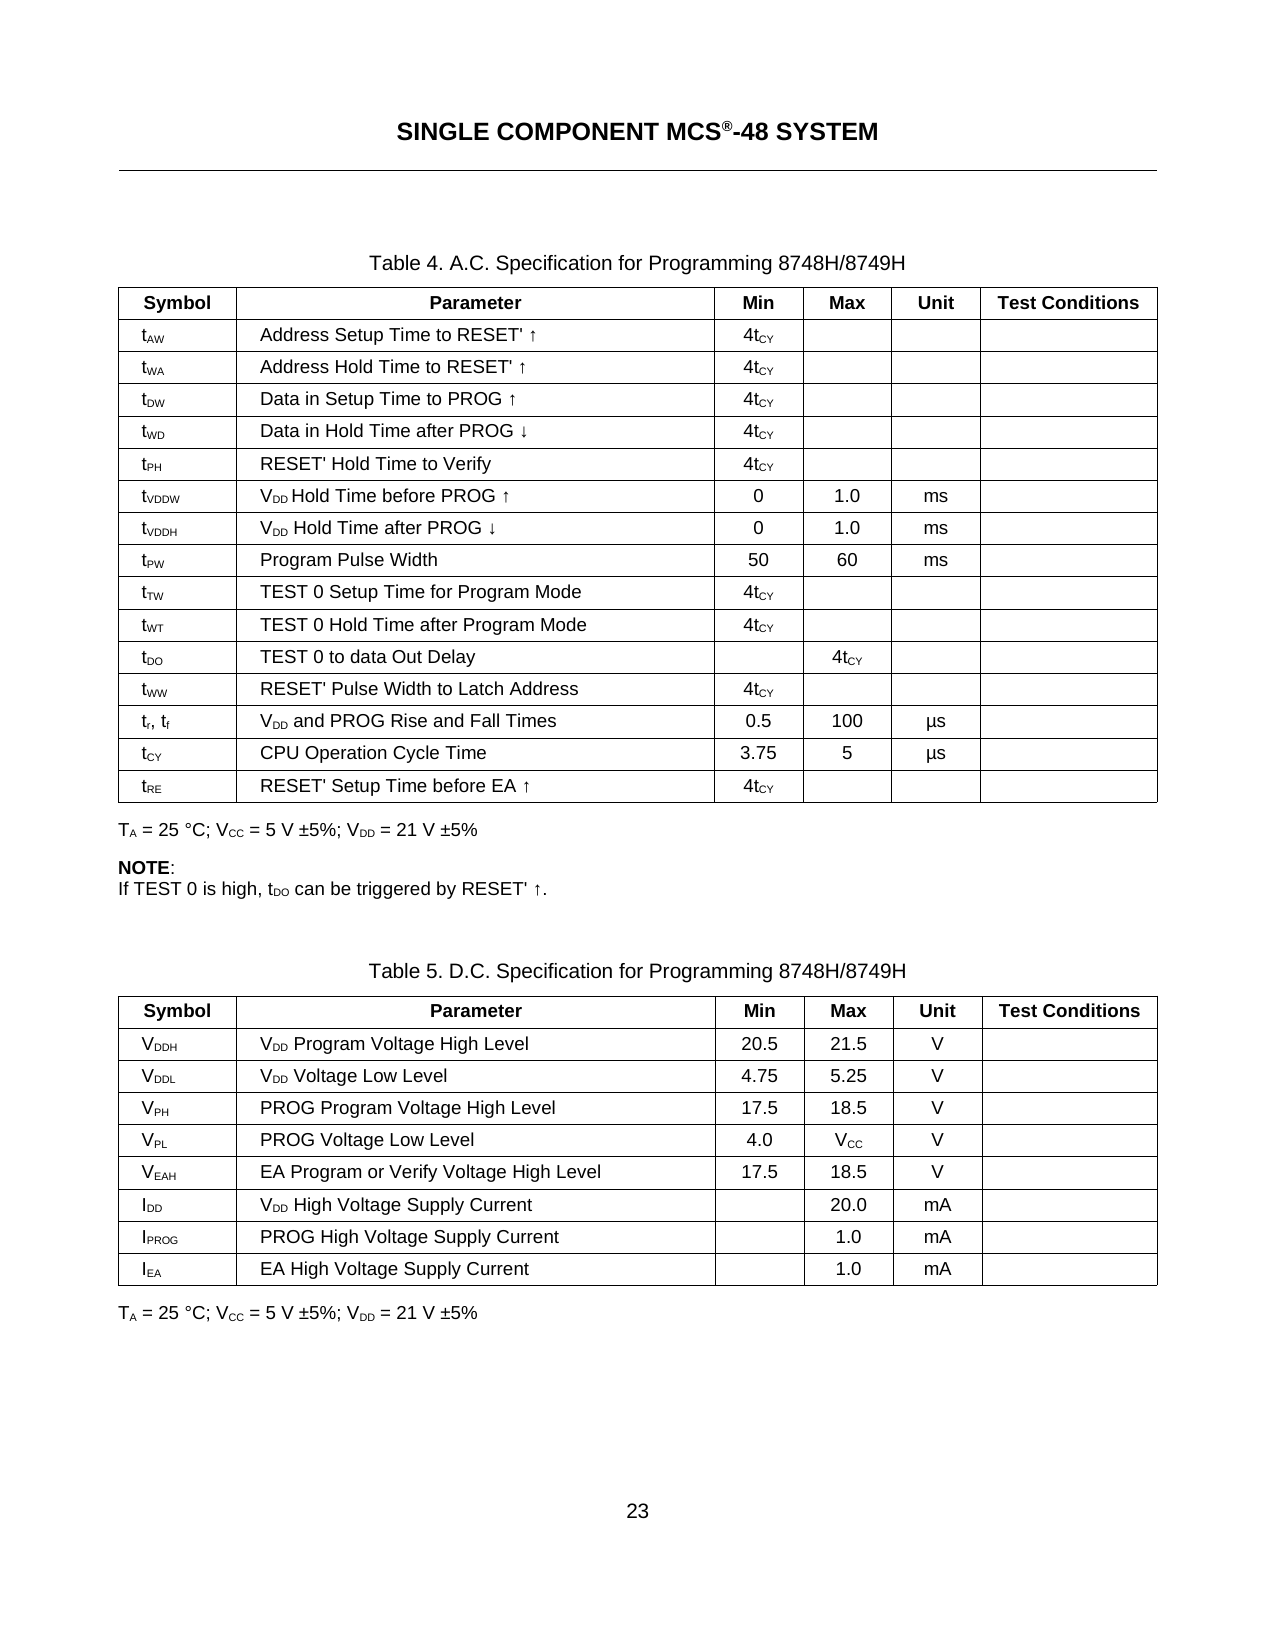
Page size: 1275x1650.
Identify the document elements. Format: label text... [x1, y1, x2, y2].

table_cell [981, 417, 1157, 448]
table_cell RESET' Setup Time before EA ↑ [237, 771, 714, 802]
table_cell V [894, 1125, 982, 1156]
table_cell VEAH [119, 1157, 236, 1189]
table_cell 100 [804, 706, 891, 738]
table_cell tr, tf [119, 706, 236, 738]
table_cell 18.5 [805, 1093, 893, 1124]
table_cell ms [892, 513, 980, 544]
table_cell V [894, 1061, 982, 1092]
table_header Test Conditions [981, 288, 1157, 319]
table_cell Address Hold Time to RESET' ↑ [237, 352, 714, 383]
table_cell 1.0 [805, 1254, 893, 1285]
table_cell PROG Program Voltage High Level [237, 1093, 715, 1124]
table_cell 4tCY [715, 449, 803, 480]
table_cell [892, 771, 980, 802]
table_cell [981, 545, 1157, 576]
table_cell mA [894, 1190, 982, 1221]
table_cell mA [894, 1254, 982, 1285]
table_cell [983, 1061, 1157, 1092]
table_cell [981, 352, 1157, 383]
table_cell [804, 449, 891, 480]
table_cell [983, 1093, 1157, 1124]
table_cell [804, 577, 891, 609]
table_cell [804, 384, 891, 416]
table_cell EA High Voltage Supply Current [237, 1254, 715, 1285]
table_cell 3.75 [715, 739, 803, 770]
table_header Test Conditions [983, 997, 1157, 1028]
table_cell [716, 1222, 804, 1253]
table_cell [983, 1254, 1157, 1285]
table_cell tCY [119, 739, 236, 770]
table_cell V [894, 1093, 982, 1124]
table_cell [981, 771, 1157, 802]
table_cell [981, 320, 1157, 351]
table_cell PROG High Voltage Supply Current [237, 1222, 715, 1253]
table_cell tRE [119, 771, 236, 802]
table_cell 1.0 [804, 481, 891, 512]
table_cell [804, 417, 891, 448]
table_cell TEST 0 to data Out Delay [237, 642, 714, 673]
table_cell [804, 320, 891, 351]
table_cell [983, 1190, 1157, 1221]
table_cell VPL [119, 1125, 236, 1156]
table_cell tWA [119, 352, 236, 383]
table_cell [892, 352, 980, 383]
table_cell 0.5 [715, 706, 803, 738]
table_cell Data in Hold Time after PROG ↓ [237, 417, 714, 448]
table_cell 4tCY [715, 674, 803, 705]
table_cell 17.5 [716, 1157, 804, 1189]
table_header Unit [892, 288, 980, 319]
table_cell V [894, 1157, 982, 1189]
table_cell 4tCY [715, 771, 803, 802]
table_cell tPH [119, 449, 236, 480]
table_cell CPU Operation Cycle Time [237, 739, 714, 770]
text NOTE: If TEST 0 is high, tDO can be triggered by RESET' ↑. [118, 858, 1157, 899]
table_cell PROG Voltage Low Level [237, 1125, 715, 1156]
table_cell 5 [804, 739, 891, 770]
table_cell 50 [715, 545, 803, 576]
table_cell [981, 481, 1157, 512]
table_cell tWW [119, 674, 236, 705]
table_cell VPH [119, 1093, 236, 1124]
table_cell EA Program or Verify Voltage High Level [237, 1157, 715, 1189]
table_cell VDDH [119, 1029, 236, 1060]
table_cell [715, 642, 803, 673]
table_cell tDW [119, 384, 236, 416]
table_cell [981, 610, 1157, 641]
table_cell 0 [715, 481, 803, 512]
table_cell VDD High Voltage Supply Current [237, 1190, 715, 1221]
table_cell [804, 352, 891, 383]
table_cell VDD Hold Time after PROG ↓ [237, 513, 714, 544]
table_header Min [716, 997, 804, 1028]
table_cell [981, 449, 1157, 480]
table_header Min [715, 288, 803, 319]
table_cell tWT [119, 610, 236, 641]
table_cell tVDDH [119, 513, 236, 544]
table_cell Data in Setup Time to PROG ↑ [237, 384, 714, 416]
table_cell [981, 642, 1157, 673]
table_cell [981, 706, 1157, 738]
table_cell 20.0 [805, 1190, 893, 1221]
table_cell VDD Voltage Low Level [237, 1061, 715, 1092]
table_cell tDO [119, 642, 236, 673]
table_cell [892, 449, 980, 480]
table_cell 18.5 [805, 1157, 893, 1189]
table_cell [892, 417, 980, 448]
table_cell 60 [804, 545, 891, 576]
table_cell [981, 513, 1157, 544]
table_cell RESET' Pulse Width to Latch Address [237, 674, 714, 705]
table_cell IEA [119, 1254, 236, 1285]
table_cell [804, 771, 891, 802]
table_cell VCC [805, 1125, 893, 1156]
table_cell [983, 1222, 1157, 1253]
table_cell 4tCY [715, 352, 803, 383]
table_cell tAW [119, 320, 236, 351]
table_cell Program Pulse Width [237, 545, 714, 576]
table_cell tWD [119, 417, 236, 448]
table_cell 5.25 [805, 1061, 893, 1092]
text Table 4. A.C. Specification for Programming 8748H/8749H [118, 254, 1157, 274]
table_cell tVDDW [119, 481, 236, 512]
table_cell µs [892, 706, 980, 738]
table_cell [981, 577, 1157, 609]
table_header Symbol [119, 288, 236, 319]
table_cell [981, 384, 1157, 416]
table_cell VDDL [119, 1061, 236, 1092]
table_header Max [805, 997, 893, 1028]
table_cell [716, 1190, 804, 1221]
table_cell 4tCY [715, 320, 803, 351]
table_cell TEST 0 Hold Time after Program Mode [237, 610, 714, 641]
table_cell 4tCY [715, 610, 803, 641]
table_cell mA [894, 1222, 982, 1253]
table_cell 1.0 [805, 1222, 893, 1253]
text TA = 25 °C; VCC = 5 V ±5%; VDD = 21 V ±5% [118, 1303, 1157, 1324]
table_cell 4tCY [804, 642, 891, 673]
table_cell [892, 642, 980, 673]
table_cell 4tCY [715, 384, 803, 416]
table_cell [983, 1125, 1157, 1156]
table_cell [804, 610, 891, 641]
table_cell ms [892, 545, 980, 576]
table_cell [892, 320, 980, 351]
table_cell IDD [119, 1190, 236, 1221]
table_cell 17.5 [716, 1093, 804, 1124]
text Table 5. D.C. Specification for Programming 8748H/8749H [118, 962, 1157, 983]
table_cell 20.5 [716, 1029, 804, 1060]
table_header Symbol [119, 997, 236, 1028]
table_cell [983, 1029, 1157, 1060]
table_cell [892, 674, 980, 705]
table_cell 21.5 [805, 1029, 893, 1060]
table_header Unit [894, 997, 982, 1028]
table_cell [981, 739, 1157, 770]
table_cell VDD Hold Time before PROG ↑ [237, 481, 714, 512]
text TA = 25 °C; VCC = 5 V ±5%; VDD = 21 V ±5% [118, 820, 1157, 840]
table_cell [804, 674, 891, 705]
table_cell 4.0 [716, 1125, 804, 1156]
table_cell RESET' Hold Time to Verify [237, 449, 714, 480]
table_cell Address Setup Time to RESET' ↑ [237, 320, 714, 351]
table_cell 4tCY [715, 417, 803, 448]
table_cell [716, 1254, 804, 1285]
table_cell IPROG [119, 1222, 236, 1253]
table_cell V [894, 1029, 982, 1060]
table_cell 1.0 [804, 513, 891, 544]
table_cell [892, 610, 980, 641]
table_cell 0 [715, 513, 803, 544]
table_cell µs [892, 739, 980, 770]
table_cell tPW [119, 545, 236, 576]
table_header Parameter [237, 997, 715, 1028]
table_cell VDD Program Voltage High Level [237, 1029, 715, 1060]
table_cell ms [892, 481, 980, 512]
table_cell 4.75 [716, 1061, 804, 1092]
table_header Parameter [237, 288, 714, 319]
table_cell tTW [119, 577, 236, 609]
table_cell 4tCY [715, 577, 803, 609]
table_cell [892, 384, 980, 416]
table_cell [983, 1157, 1157, 1189]
table_cell VDD and PROG Rise and Fall Times [237, 706, 714, 738]
table_cell [892, 577, 980, 609]
table_cell TEST 0 Setup Time for Program Mode [237, 577, 714, 609]
table_cell [981, 674, 1157, 705]
table_header Max [804, 288, 891, 319]
